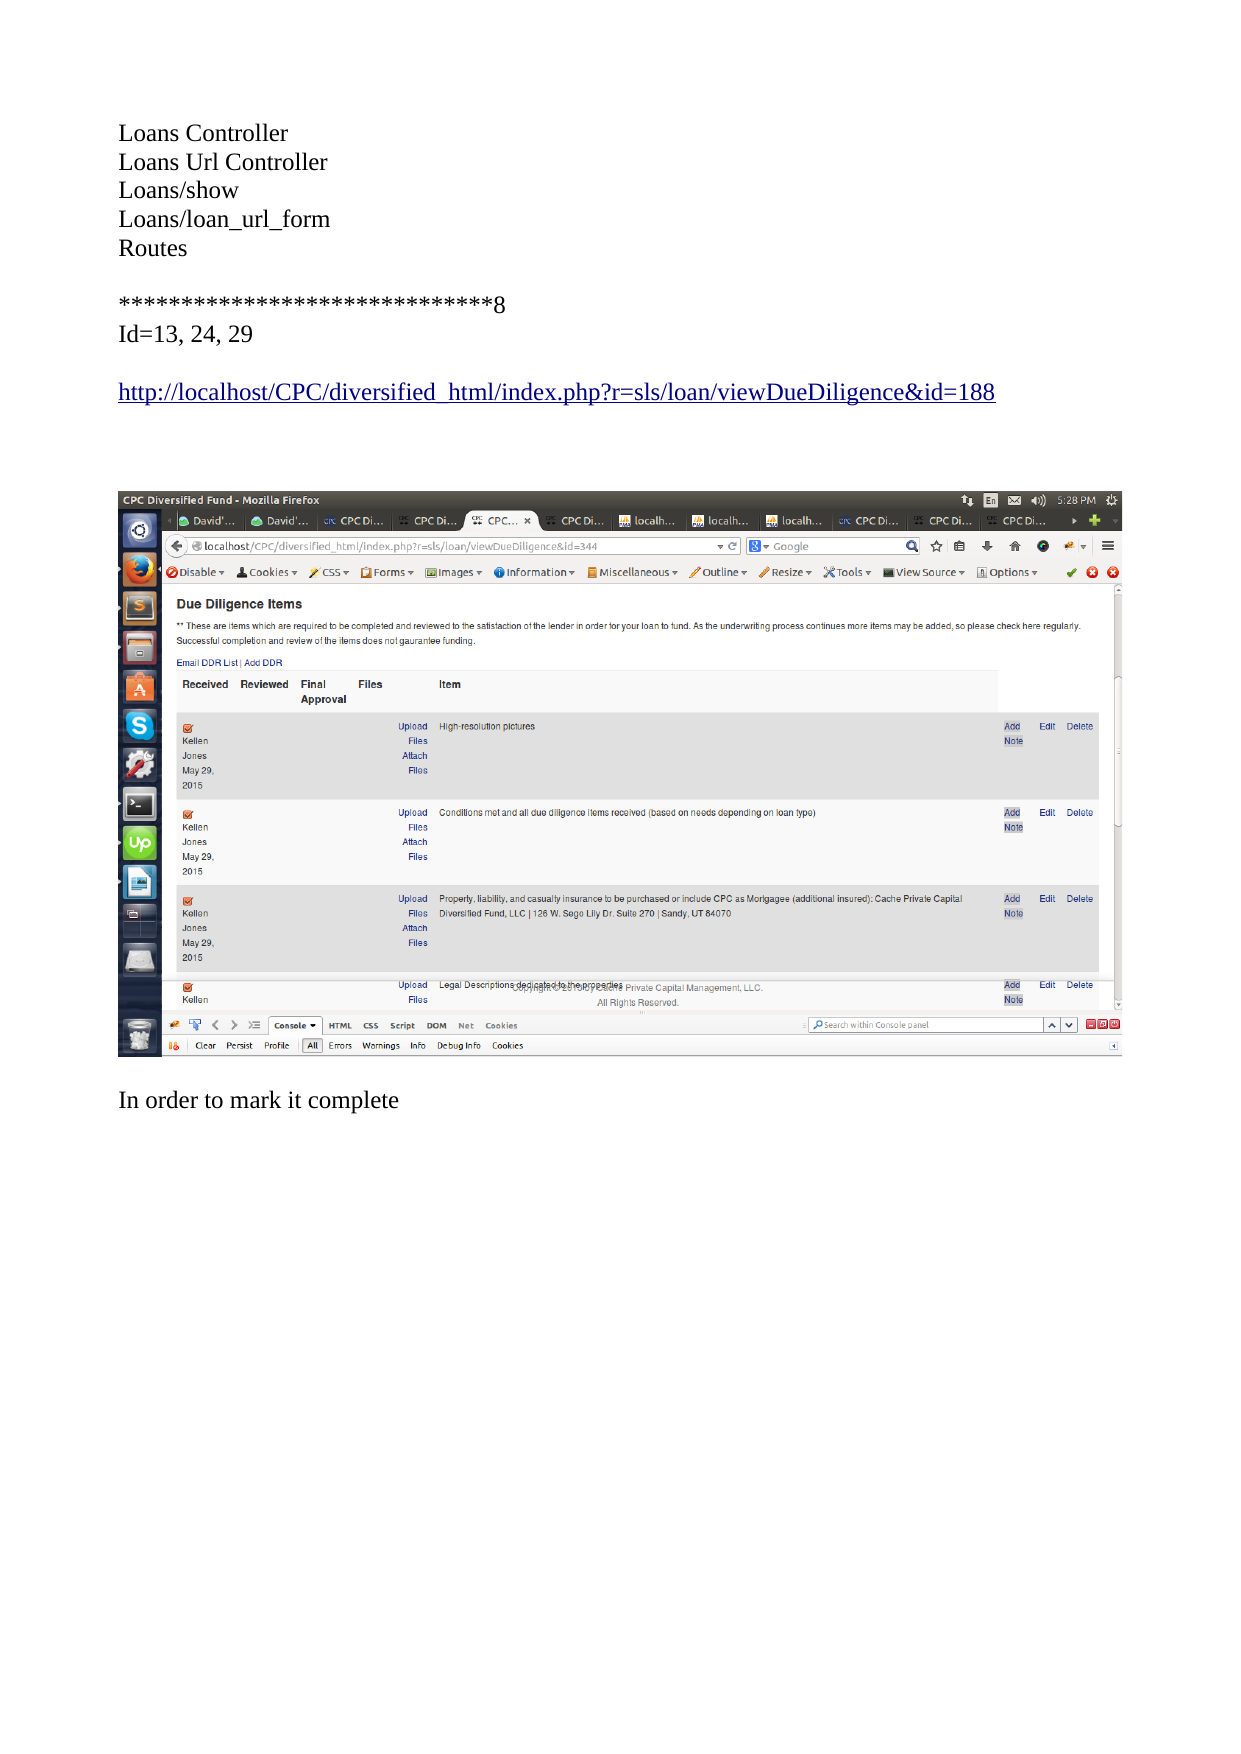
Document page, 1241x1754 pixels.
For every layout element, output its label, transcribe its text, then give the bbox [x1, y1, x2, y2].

text Loans Url Controller [118, 147, 1122, 176]
text Loans Controller [118, 118, 1122, 147]
text Loans/show [118, 176, 1122, 204]
text Loans/loan_url_form [118, 204, 1122, 233]
text Id=13, 24, 29 [118, 319, 1122, 348]
text ******************************8 [118, 291, 1122, 319]
text Routes [118, 233, 1122, 262]
text In order to mark it complete [118, 1085, 1122, 1114]
picture [118, 491, 1123, 1057]
text http://localhost/CPC/diversified_html/index.php?r=sls/loan/viewDueDiligence&id=188 [118, 377, 1122, 406]
